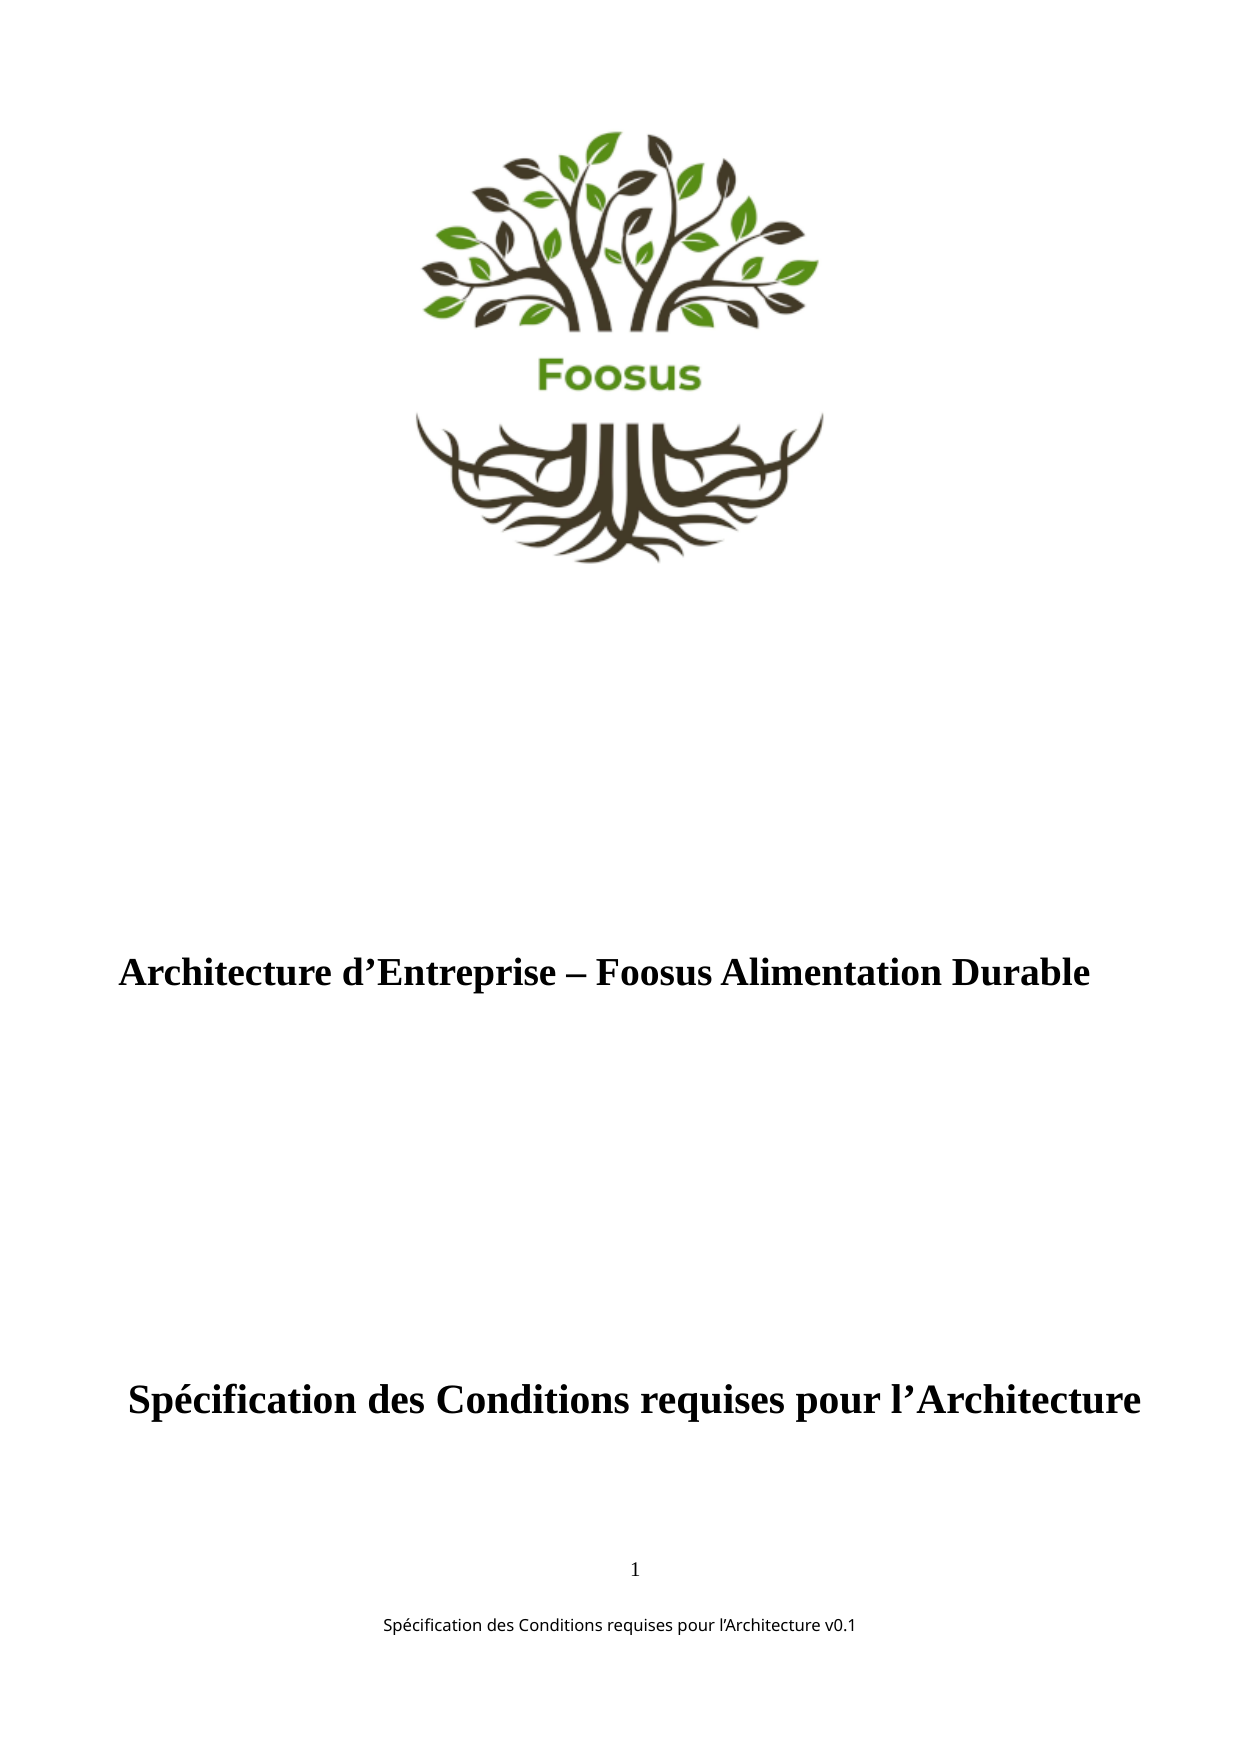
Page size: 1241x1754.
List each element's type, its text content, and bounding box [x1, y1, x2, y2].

text 1 [118, 1557, 1152, 1581]
subtitle Spécification des Conditions requises pour l’Architecture [118, 1374, 1152, 1422]
title Architecture d’Entreprise – Foosus Alimentation Durable [118, 948, 1152, 994]
picture [393, 118, 847, 578]
